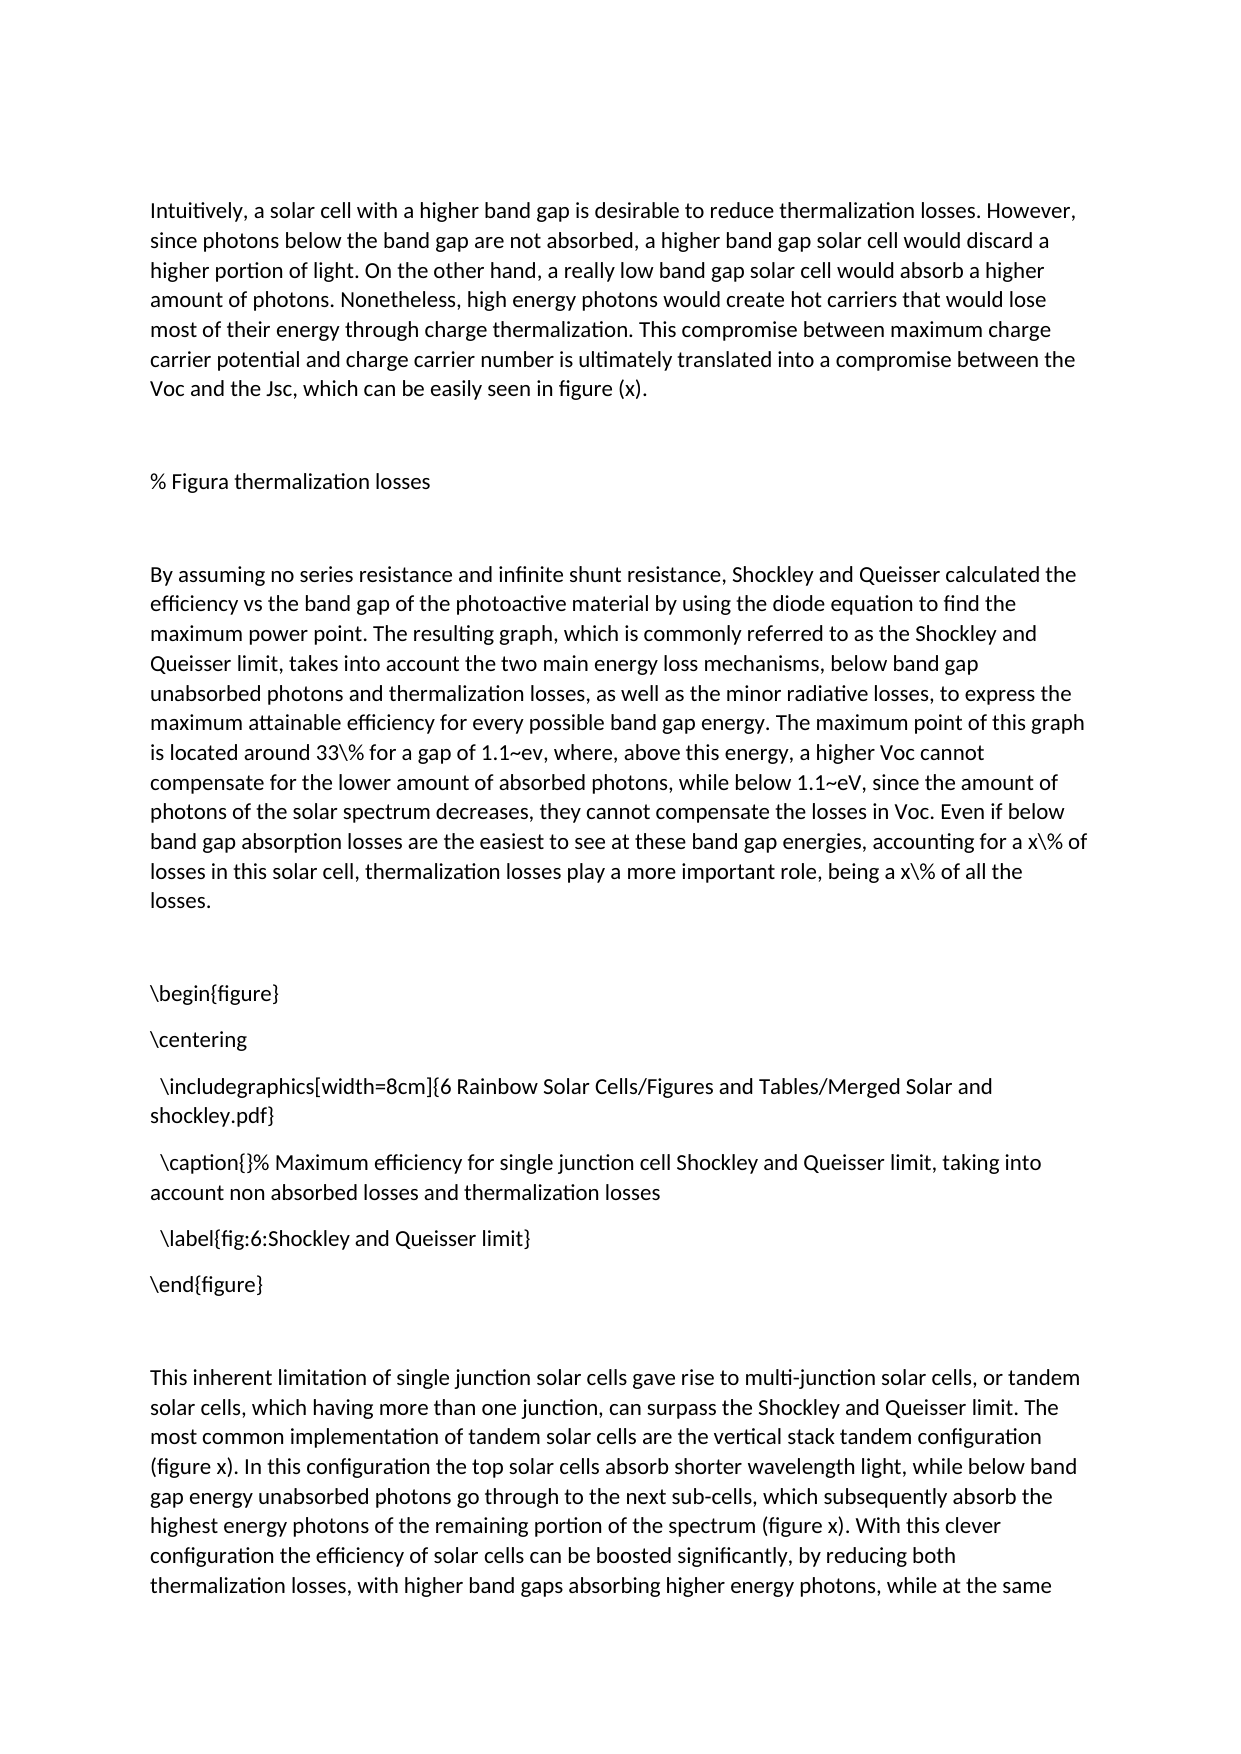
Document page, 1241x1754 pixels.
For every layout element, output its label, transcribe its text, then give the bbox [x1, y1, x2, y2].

text \caption{}% Maximum efficiency for single junction cell Shockley and Queisser limit, taking into account non absorbed losses and thermalization losses [150, 1148, 1090, 1206]
text % Figura thermalization losses [150, 467, 1090, 495]
text \includegraphics[width=8cm]{6 Rainbow Solar Cells/Figures and Tables/Merged Solar and shockley.pdf} [150, 1072, 1090, 1129]
text \end{figure} [150, 1270, 1090, 1298]
text \centering [150, 1026, 1090, 1053]
text This inherent limitation of single junction solar cells gave rise to multi-junction solar cells, or tandem solar cells, which having more than one junction, can surpass the Shockley and Queisser limit. The most common implementation of tandem solar cells are the vertical stack tandem configuration (figure x). In this configuration the top solar cells absorb shorter wavelength light, while below band gap energy unabsorbed photons go through to the next sub-cells, which subsequently absorb the highest energy photons of the remaining portion of the spectrum (figure x). With this clever configuration the efficiency of solar cells can be boosted significantly, by reducing both thermalization losses, with higher band gaps absorbing higher energy photons, while at the same [150, 1363, 1090, 1599]
text \label{fig:6:Shockley and Queisser limit} [150, 1224, 1090, 1252]
text \begin{figure} [150, 979, 1090, 1007]
text By assuming no series resistance and infinite shunt resistance, Shockley and Queisser calculated the efficiency vs the band gap of the photoactive material by using the diode equation to find the maximum power point. The resulting graph, which is commonly referred to as the Shockley and Queisser limit, takes into account the two main energy loss mechanisms, below band gap unabsorbed photons and thermalization losses, as well as the minor radiative losses, to express the maximum attainable efficiency for every possible band gap energy. The maximum point of this graph is located around 33\% for a gap of 1.1~ev, where, above this energy, a higher Voc cannot compensate for the lower amount of absorbed photons, while below 1.1~eV, since the amount of photons of the solar spectrum decreases, they cannot compensate the losses in Voc. Even if below band gap absorption losses are the easiest to see at these band gap energies, accounting for a x\% of losses in this solar cell, thermalization losses play a more important role, being a x\% of all the losses. [150, 560, 1090, 914]
text Intuitively, a solar cell with a higher band gap is desirable to reduce thermalization losses. However, since photons below the band gap are not absorbed, a higher band gap solar cell would discard a higher portion of light. On the other hand, a really low band gap solar cell would absorb a higher amount of photons. Nonetheless, high energy photons would create hot carriers that would lose most of their energy through charge thermalization. This compromise between maximum charge carrier potential and charge carrier number is ultimately translated into a compromise between the Voc and the Jsc, which can be easily seen in figure (x). [150, 196, 1090, 402]
